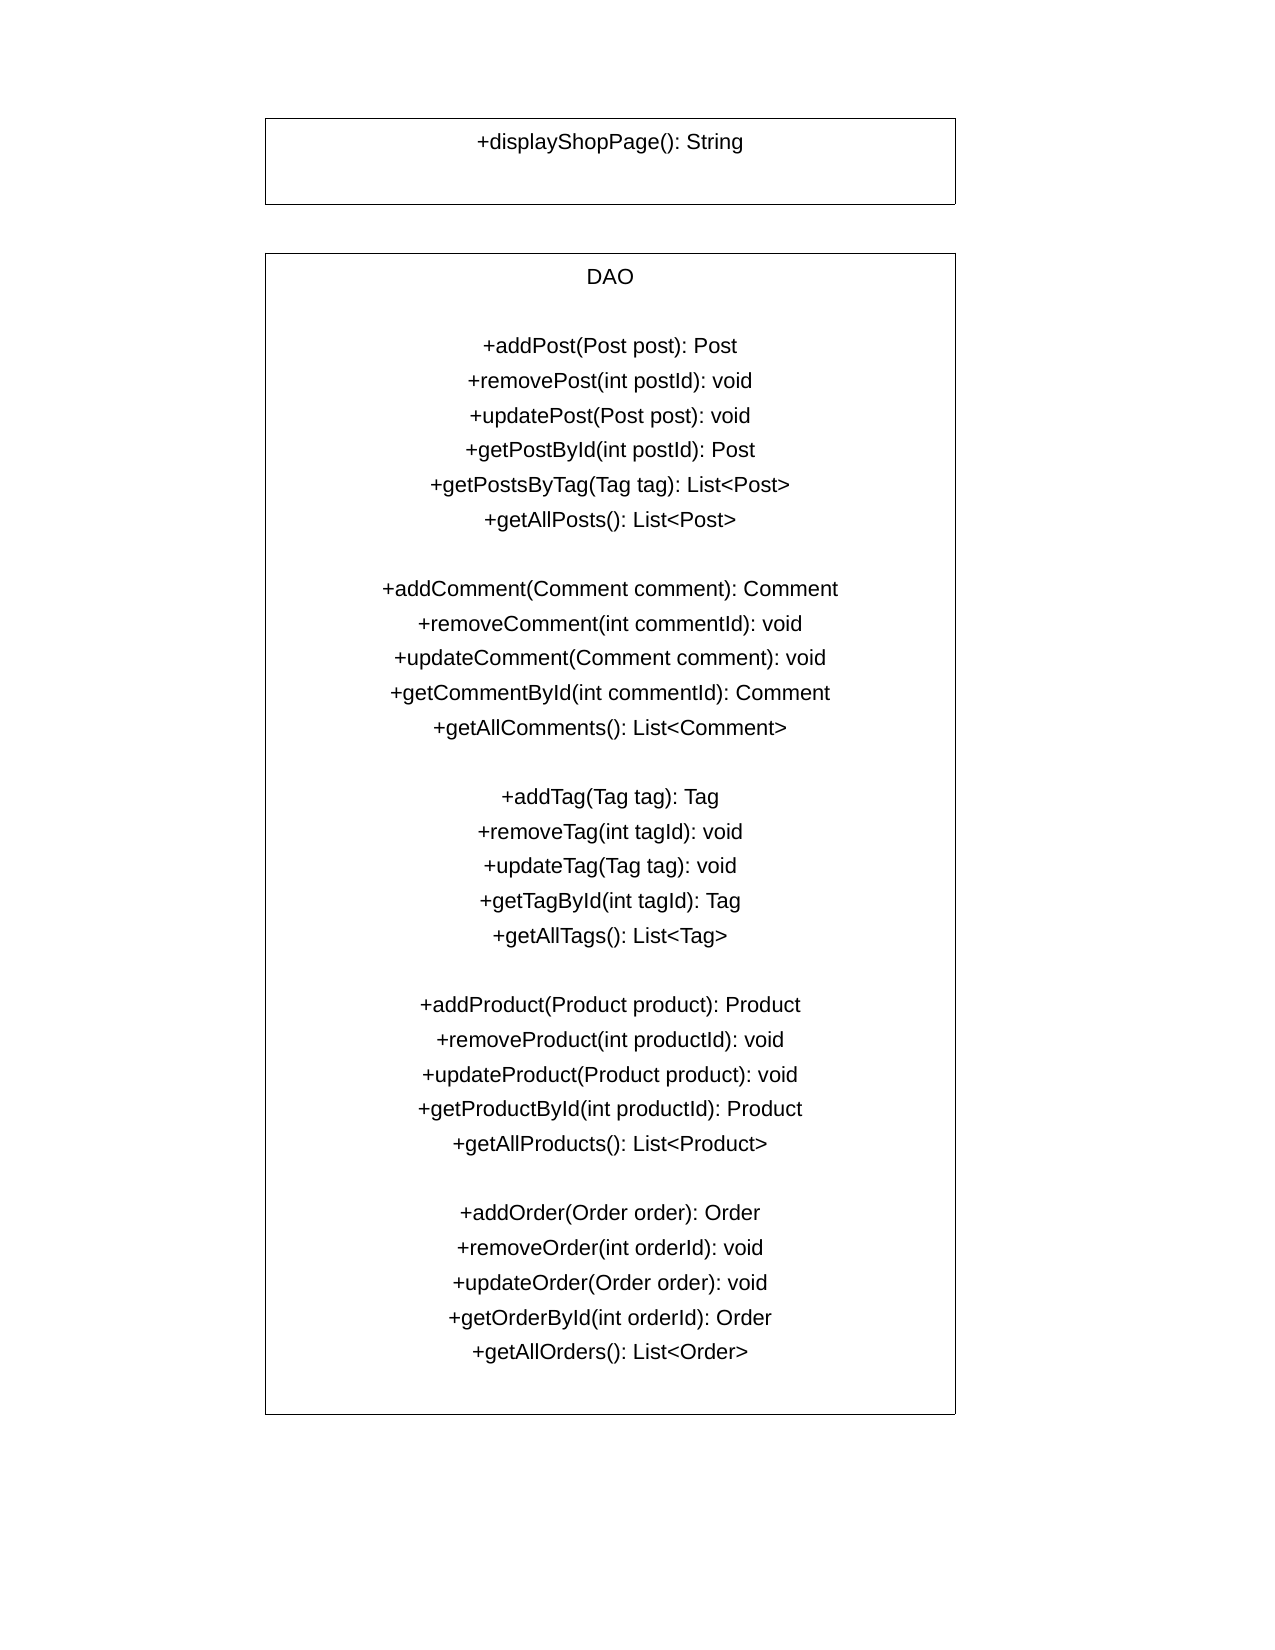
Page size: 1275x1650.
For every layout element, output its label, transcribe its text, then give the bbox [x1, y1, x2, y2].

table_header DAO +addPost(Post post): Post +removePost(int postId): void +updatePost(Post post): void +getPostById(int postId): Post +getPostsByTag(Tag tag): List<Post> +getAllPosts(): List<Post> +addComment(Comment comment): Comment +removeComment(int commentId): void +updateComment(Comment comment): void +getCommentById(int commentId): Comment +getAllComments(): List<Comment> +addTag(Tag tag): Tag +removeTag(int tagId): void +updateTag(Tag tag): void +getTagById(int tagId): Tag +getAllTags(): List<Tag> +addProduct(Product product): Product +removeProduct(int productId): void +updateProduct(Product product): void +getProductById(int productId): Product +getAllProducts(): List<Product> +addOrder(Order order): Order +removeOrder(int orderId): void +updateOrder(Order order): void +getOrderById(int orderId): Order +getAllOrders(): List<Order> [266, 254, 955, 1413]
table_header +displayShopPage(): String [266, 119, 955, 203]
